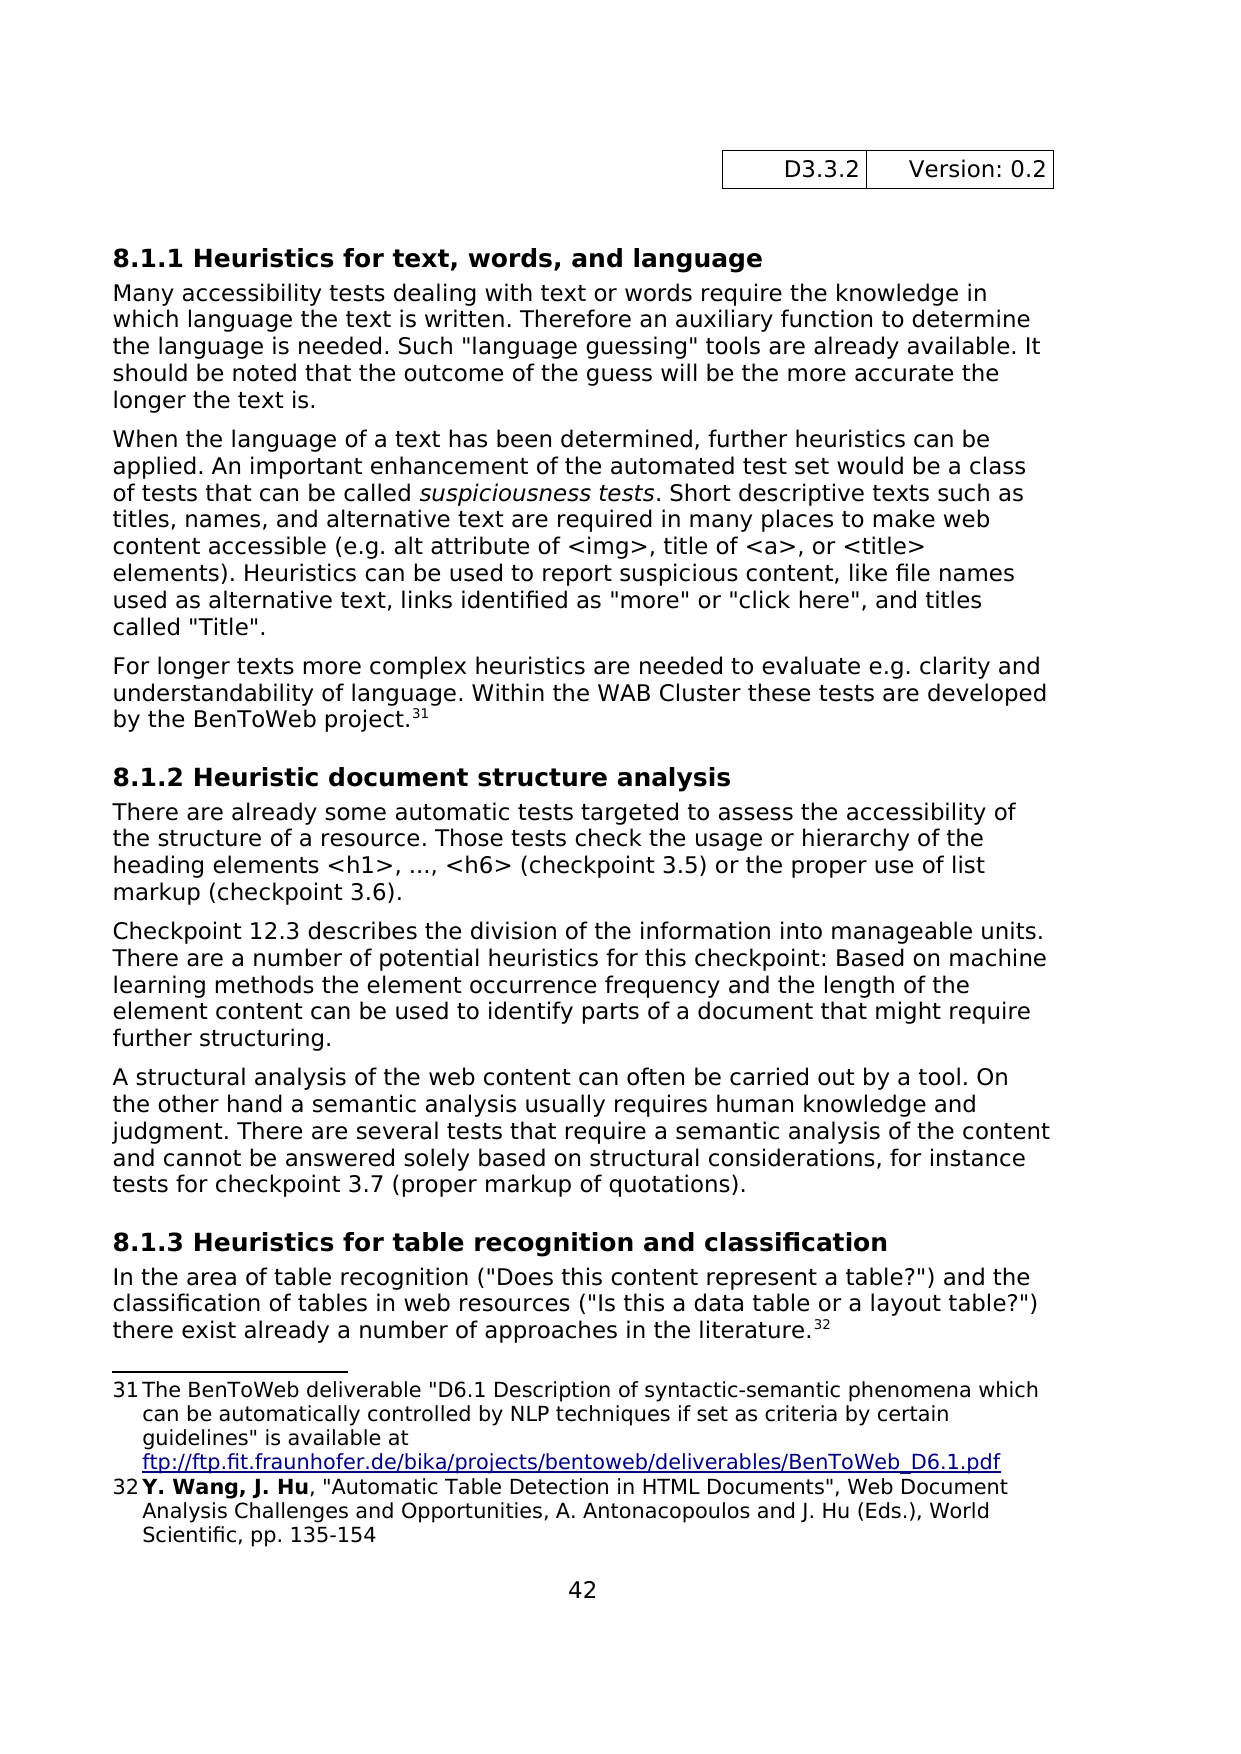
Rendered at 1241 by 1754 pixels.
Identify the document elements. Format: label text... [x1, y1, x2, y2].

text Many accessibility tests dealing with text or words require the knowledge in which language the text is written. Therefore an auxiliary function to determine the language is needed. Such "language guessing" tools are already available. It should be noted that the outcome of the guess will be the more accurate the longer the text is. [112, 280, 1053, 414]
text There are already some automatic tests targeted to assess the accessibility of the structure of a resource. Those tests check the usage or hierarchy of the heading elements <h1>, ..., <h6> (checkpoint 3.5) or the proper use of list markup (checkpoint 3.6). [112, 799, 1053, 906]
text Y. Wang, J. Hu, "Automatic Table Detection in HTML Documents", Web Document Analysis Challenges and Opportunities, A. Antonacopoulos and J. Hu (Eds.), World Scientific, pp. 135-154 [112, 1475, 1053, 1548]
text For longer texts more complex heuristics are needed to evaluate e.g. clarity and understandability of language. Within the WAB Cluster these tests are developed by the BenToWeb project. [112, 653, 1053, 733]
text The BenToWeb deliverable "D6.1 Description of syntactic-semantic phenomena which can be automatically controlled by NLP techniques if set as criteria by certain guidelines" is available at ftp://ftp.fit.fraunhofer.de/bika/projects/bentoweb/deliverables/BenToWeb_D6.1.pdf [112, 1378, 1053, 1475]
text Checkpoint 12.3 describes the division of the information into manageable units. There are a number of potential heuristics for this checkpoint: Based on machine learning methods the element occurrence frequency and the length of the element content can be used to identify parts of a document that might require further structuring. [112, 918, 1053, 1052]
subtitle Heuristics for table recognition and classification [112, 1229, 1053, 1258]
text In the area of table recognition ("Does this content represent a table?") and the classification of tables in web resources ("Is this a data table or a layout table?") there exist already a number of approaches in the literature. [112, 1264, 1053, 1344]
text When the language of a text has been determined, further heuristics can be applied. An important enhancement of the automated test set would be a class of tests that can be called suspiciousness tests. Short descriptive texts such as titles, names, and alternative text are required in many places to make web content accessible (e.g. alt attribute of <img>, title of <a>, or <title> elements). Heuristics can be used to report suspicious content, like file names used as alternative text, links identified as "more" or "click here", and titles called "Title". [112, 426, 1053, 640]
subtitle Heuristic document structure analysis [112, 763, 1053, 793]
text A structural analysis of the web content can often be carried out by a tool. On the other hand a semantic analysis usually requires human knowledge and judgment. There are several tests that require a semantic analysis of the content and cannot be answered solely based on structural considerations, for instance tests for checkpoint 3.7 (proper markup of quotations). [112, 1064, 1053, 1198]
subtitle Heuristics for text, words, and language [112, 245, 1053, 274]
